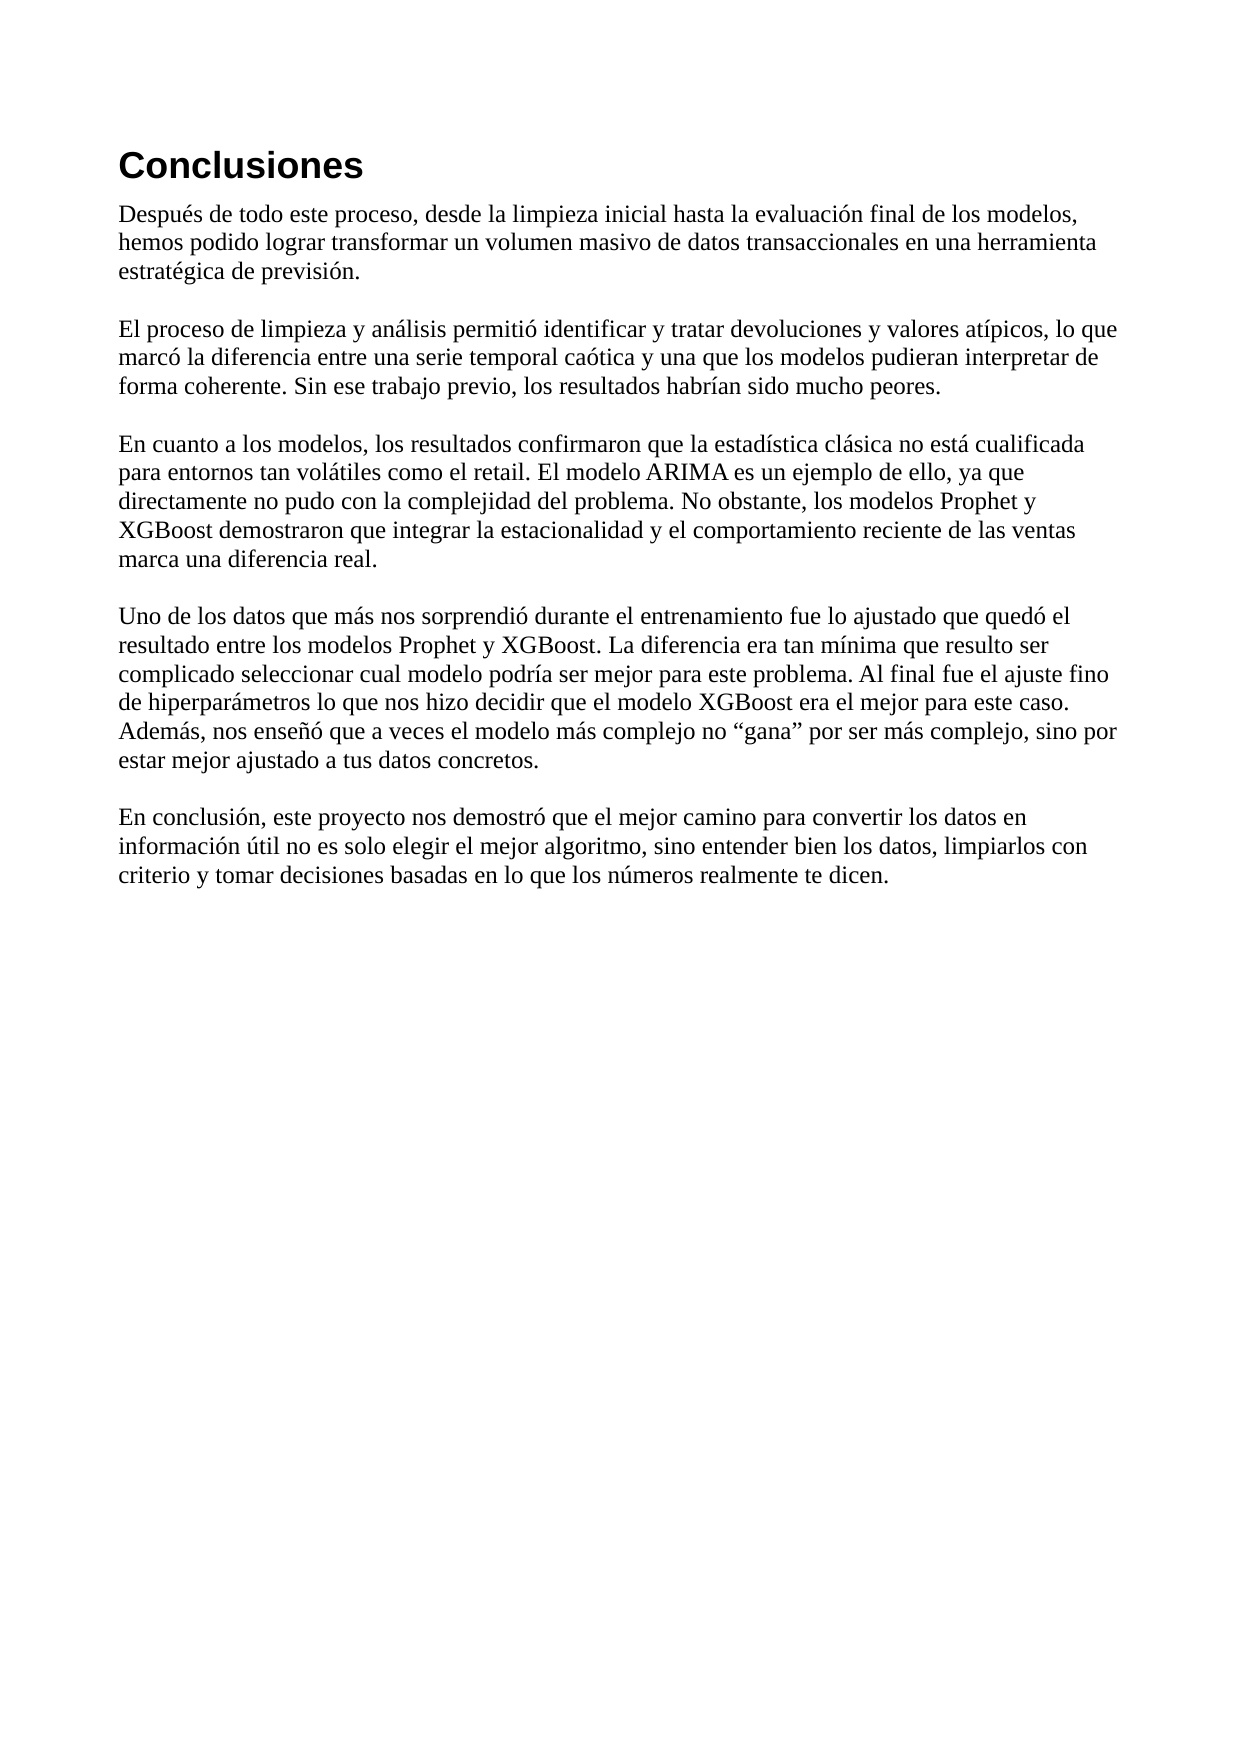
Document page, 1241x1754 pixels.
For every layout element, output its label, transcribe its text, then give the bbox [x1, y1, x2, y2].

text Después de todo este proceso, desde la limpieza inicial hasta la evaluación final de los modelos, hemos podido lograr transformar un volumen masivo de datos transaccionales en una herramienta estratégica de previsión. [118, 199, 1122, 285]
text El proceso de limpieza y análisis permitió identificar y tratar devoluciones y valores atípicos, lo que marcó la diferencia entre una serie temporal caótica y una que los modelos pudieran interpretar de forma coherente. Sin ese trabajo previo, los resultados habrían sido mucho peores. [118, 314, 1122, 400]
text Uno de los datos que más nos sorprendió durante el entrenamiento fue lo ajustado que quedó el resultado entre los modelos Prophet y XGBoost. La diferencia era tan mínima que resulto ser complicado seleccionar cual modelo podría ser mejor para este problema. Al final fue el ajuste fino de hiperparámetros lo que nos hizo decidir que el modelo XGBoost era el mejor para este caso. Además, nos enseñó que a veces el modelo más complejo no “gana” por ser más complejo, sino por estar mejor ajustado a tus datos concretos. [118, 601, 1122, 774]
subtitle Conclusiones [118, 143, 1122, 186]
text En cuanto a los modelos, los resultados confirmaron que la estadística clásica no está cualificada para entornos tan volátiles como el retail. El modelo ARIMA es un ejemplo de ello, ya que directamente no pudo con la complejidad del problema. No obstante, los modelos Prophet y XGBoost demostraron que integrar la estacionalidad y el comportamiento reciente de las ventas marca una diferencia real. [118, 429, 1122, 572]
text En conclusión, este proyecto nos demostró que el mejor camino para convertir los datos en información útil no es solo elegir el mejor algoritmo, sino entender bien los datos, limpiarlos con criterio y tomar decisiones basadas en lo que los números realmente te dicen. [118, 802, 1122, 889]
